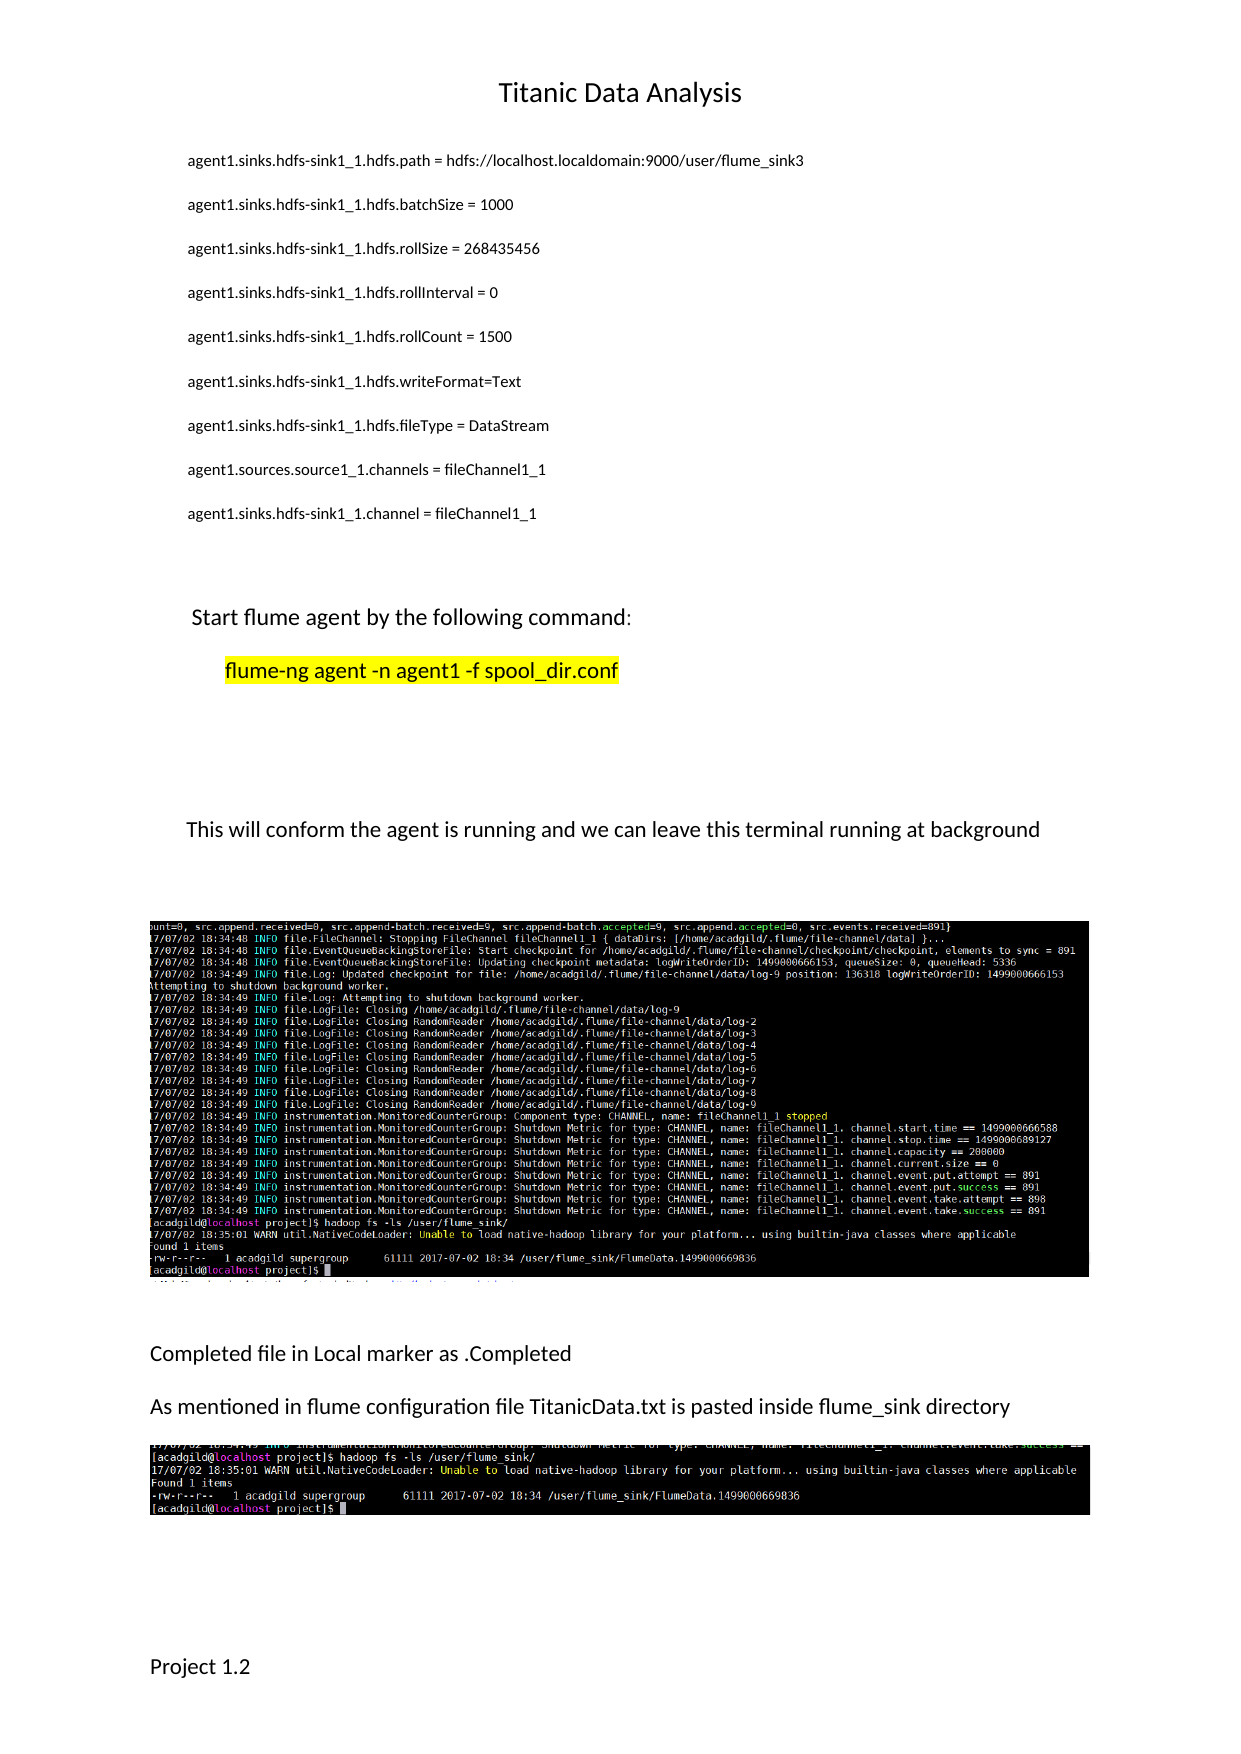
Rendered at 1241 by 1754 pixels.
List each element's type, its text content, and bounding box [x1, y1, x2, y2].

text agent1.sinks.hdfs-sink1_1.hdfs.rollSize = 268435456 [150, 238, 1090, 259]
text agent1.sinks.hdfs-sink1_1.hdfs.batchSize = 1000 [150, 194, 1090, 214]
text agent1.sources.source1_1.channels = fileChannel1_1 [150, 459, 1090, 479]
text agent1.sinks.hdfs-sink1_1.hdfs.path = hdfs://localhost.localdomain:9000/user/flume_sink3 [150, 150, 1090, 170]
text Completed file in Local marker as .Completed [150, 1339, 1090, 1367]
text agent1.sinks.hdfs-sink1_1.hdfs.fileType = DataStream [150, 415, 1090, 435]
picture [150, 921, 1091, 1282]
text agent1.sinks.hdfs-sink1_1.hdfs.writeFormat=Text [150, 371, 1090, 391]
text flume-ng agent -n agent1 -f spool_dir.conf [150, 656, 1090, 684]
text agent1.sinks.hdfs-sink1_1.channel = fileChannel1_1 [150, 503, 1090, 524]
picture [150, 1445, 1091, 1515]
text As mentioned in flume configuration file TitanicData.txt is pasted inside flume_sink directory [150, 1392, 1090, 1420]
text agent1.sinks.hdfs-sink1_1.hdfs.rollInterval = 0 [150, 282, 1090, 303]
text This will conform the agent is running and we can leave this terminal running at background [150, 816, 1090, 843]
text Start flume agent by the following command: [150, 602, 1090, 631]
text agent1.sinks.hdfs-sink1_1.hdfs.rollCount = 1500 [150, 327, 1090, 347]
